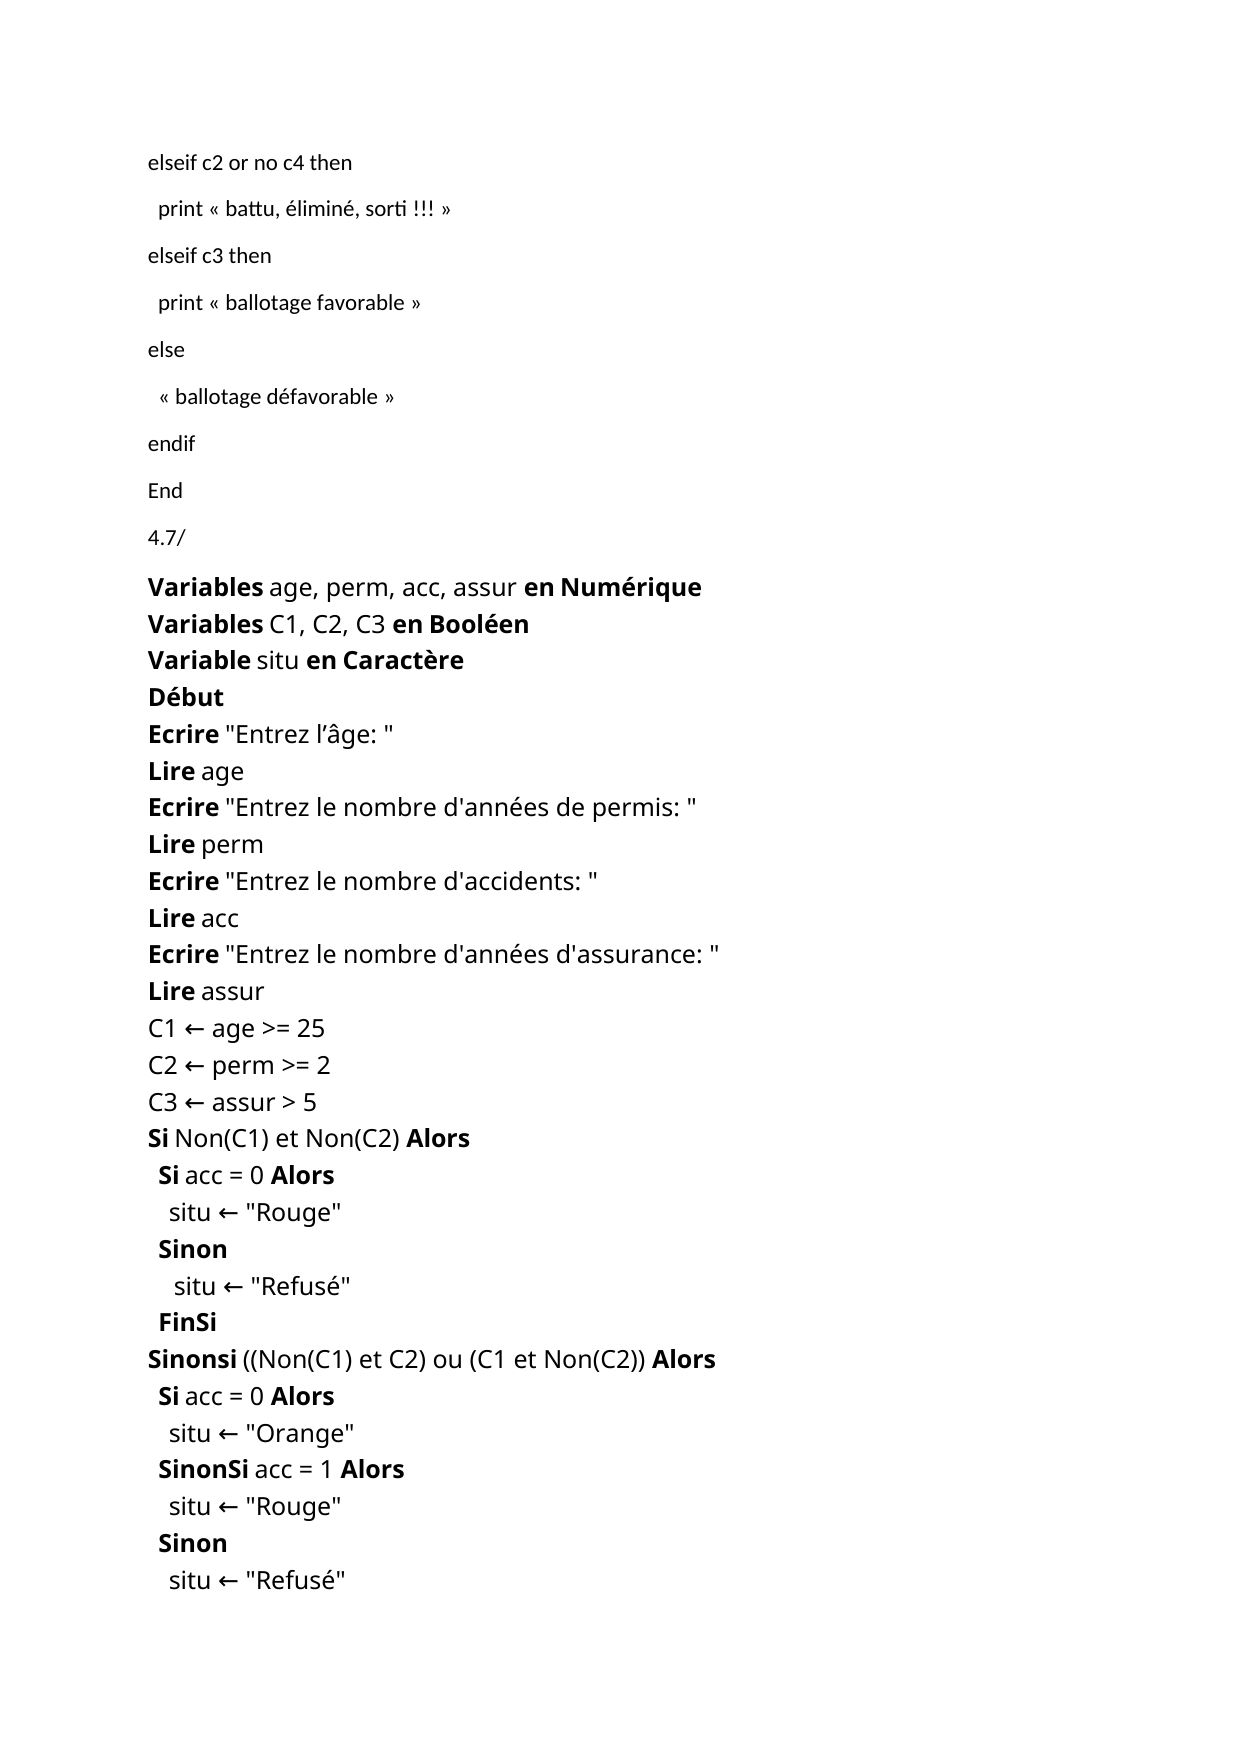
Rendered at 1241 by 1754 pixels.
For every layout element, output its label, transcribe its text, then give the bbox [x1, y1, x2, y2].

text elseif c3 then [148, 241, 1093, 269]
text print « battu, éliminé, sorti !!! » [148, 194, 1093, 222]
text elseif c2 or no c4 then [148, 148, 1093, 176]
text endif [148, 429, 1093, 457]
text 4.7/ [148, 523, 1093, 551]
text « ballotage défavorable » [148, 382, 1093, 410]
text End [148, 476, 1093, 504]
text print « ballotage favorable » [148, 288, 1093, 316]
text Variables age, perm, acc, assur en Numérique Variables C1, C2, C3 en Booléen Variable situ en Caractère Début Ecrire "Entrez l’âge: " Lire age Ecrire "Entrez le nombre d'années de permis: " Lire perm Ecrire "Entrez le nombre d'accidents: " Lire acc Ecrire "Entrez le nombre d'années d'assurance: " Lire assur C1 ← age >= 25 C2 ← perm >= 2 C3 ← assur > 5 Si Non(C1) et Non(C2) Alors Si acc = 0 Alors situ ← "Rouge" Sinon situ ← "Refusé" FinSi Sinonsi ((Non(C1) et C2) ou (C1 et Non(C2)) Alors Si acc = 0 Alors situ ← "Orange" SinonSi acc = 1 Alors situ ← "Rouge" Sinon situ ← "Refusé" [148, 569, 1093, 1596]
text else [148, 335, 1093, 363]
